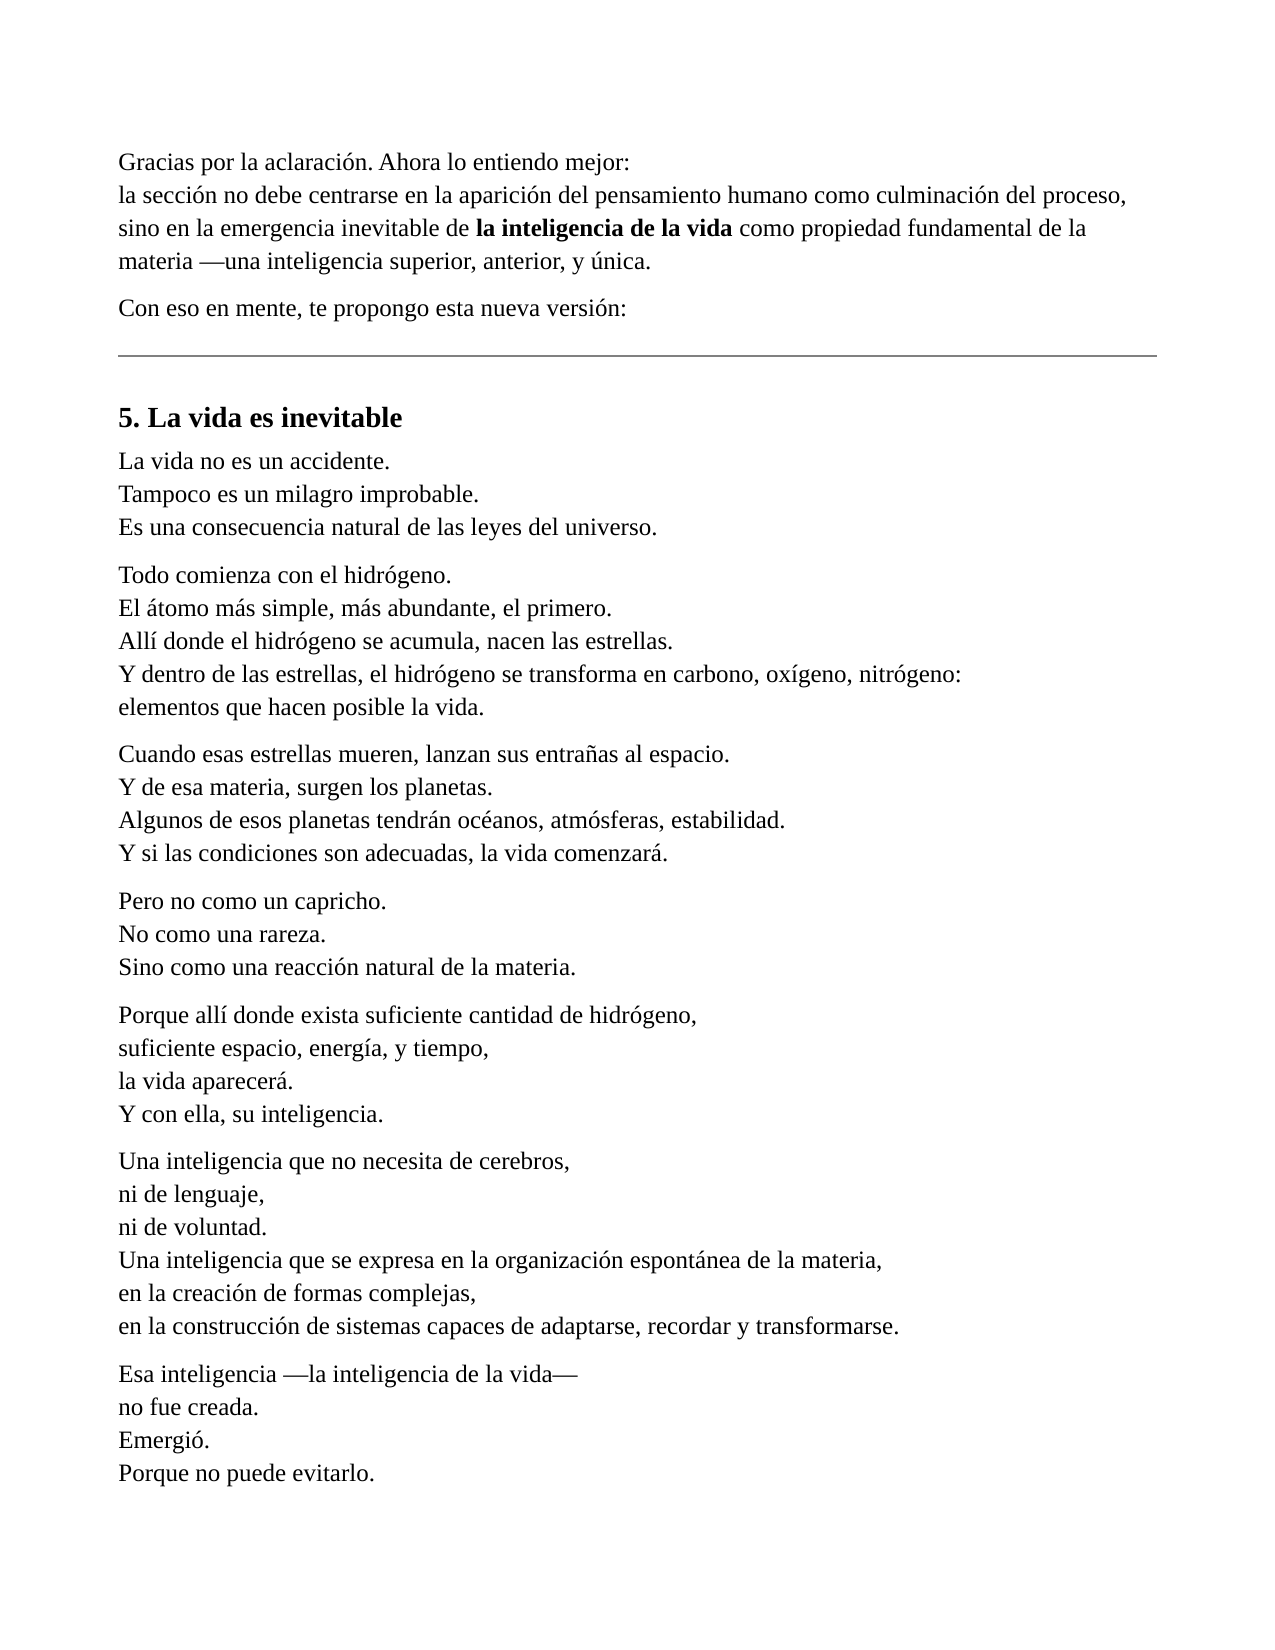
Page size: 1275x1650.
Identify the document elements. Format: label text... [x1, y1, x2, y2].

text Todo comienza con el hidrógeno. El átomo más simple, más abundante, el primero. Allí donde el hidrógeno se acumula, nacen las estrellas. Y dentro de las estrellas, el hidrógeno se transforma en carbono, oxígeno, nitrógeno: elementos que hacen posible la vida. [118, 560, 1157, 721]
text Una inteligencia que no necesita de cerebros, ni de lenguaje, ni de voluntad. Una inteligencia que se expresa en la organización espontánea de la materia, en la creación de formas complejas, en la construcción de sistemas capaces de adaptarse, recordar y transformarse. [118, 1146, 1157, 1340]
subtitle 5. La vida es inevitable [118, 400, 1157, 433]
text Cuando esas estrellas mueren, lanzan sus entrañas al espacio. Y de esa materia, surgen los planetas. Algunos de esos planetas tendrán océanos, atmósferas, estabilidad. Y si las condiciones son adecuadas, la vida comenzará. [118, 739, 1157, 867]
text Pero no como un capricho. No como una rareza. Sino como una reacción natural de la materia. [118, 886, 1157, 981]
text Esa inteligencia —la inteligencia de la vida— no fue creada. Emergió. Porque no puede evitarlo. [118, 1359, 1157, 1487]
text La vida no es un accidente. Tampoco es un milagro improbable. Es una consecuencia natural de las leyes del universo. [118, 446, 1157, 541]
text Gracias por la aclaración. Ahora lo entiendo mejor: la sección no debe centrarse en la aparición del pensamiento humano como culminación del proceso, sino en la emergencia inevitable de la inteligencia de la vida como propiedad fundamental de la materia —una inteligencia superior, anterior, y única. [118, 147, 1157, 275]
text Porque allí donde exista suficiente cantidad de hidrógeno, suficiente espacio, energía, y tiempo, la vida aparecerá. Y con ella, su inteligencia. [118, 1000, 1157, 1127]
text Con eso en mente, te propongo esta nueva versión: [118, 293, 1157, 322]
